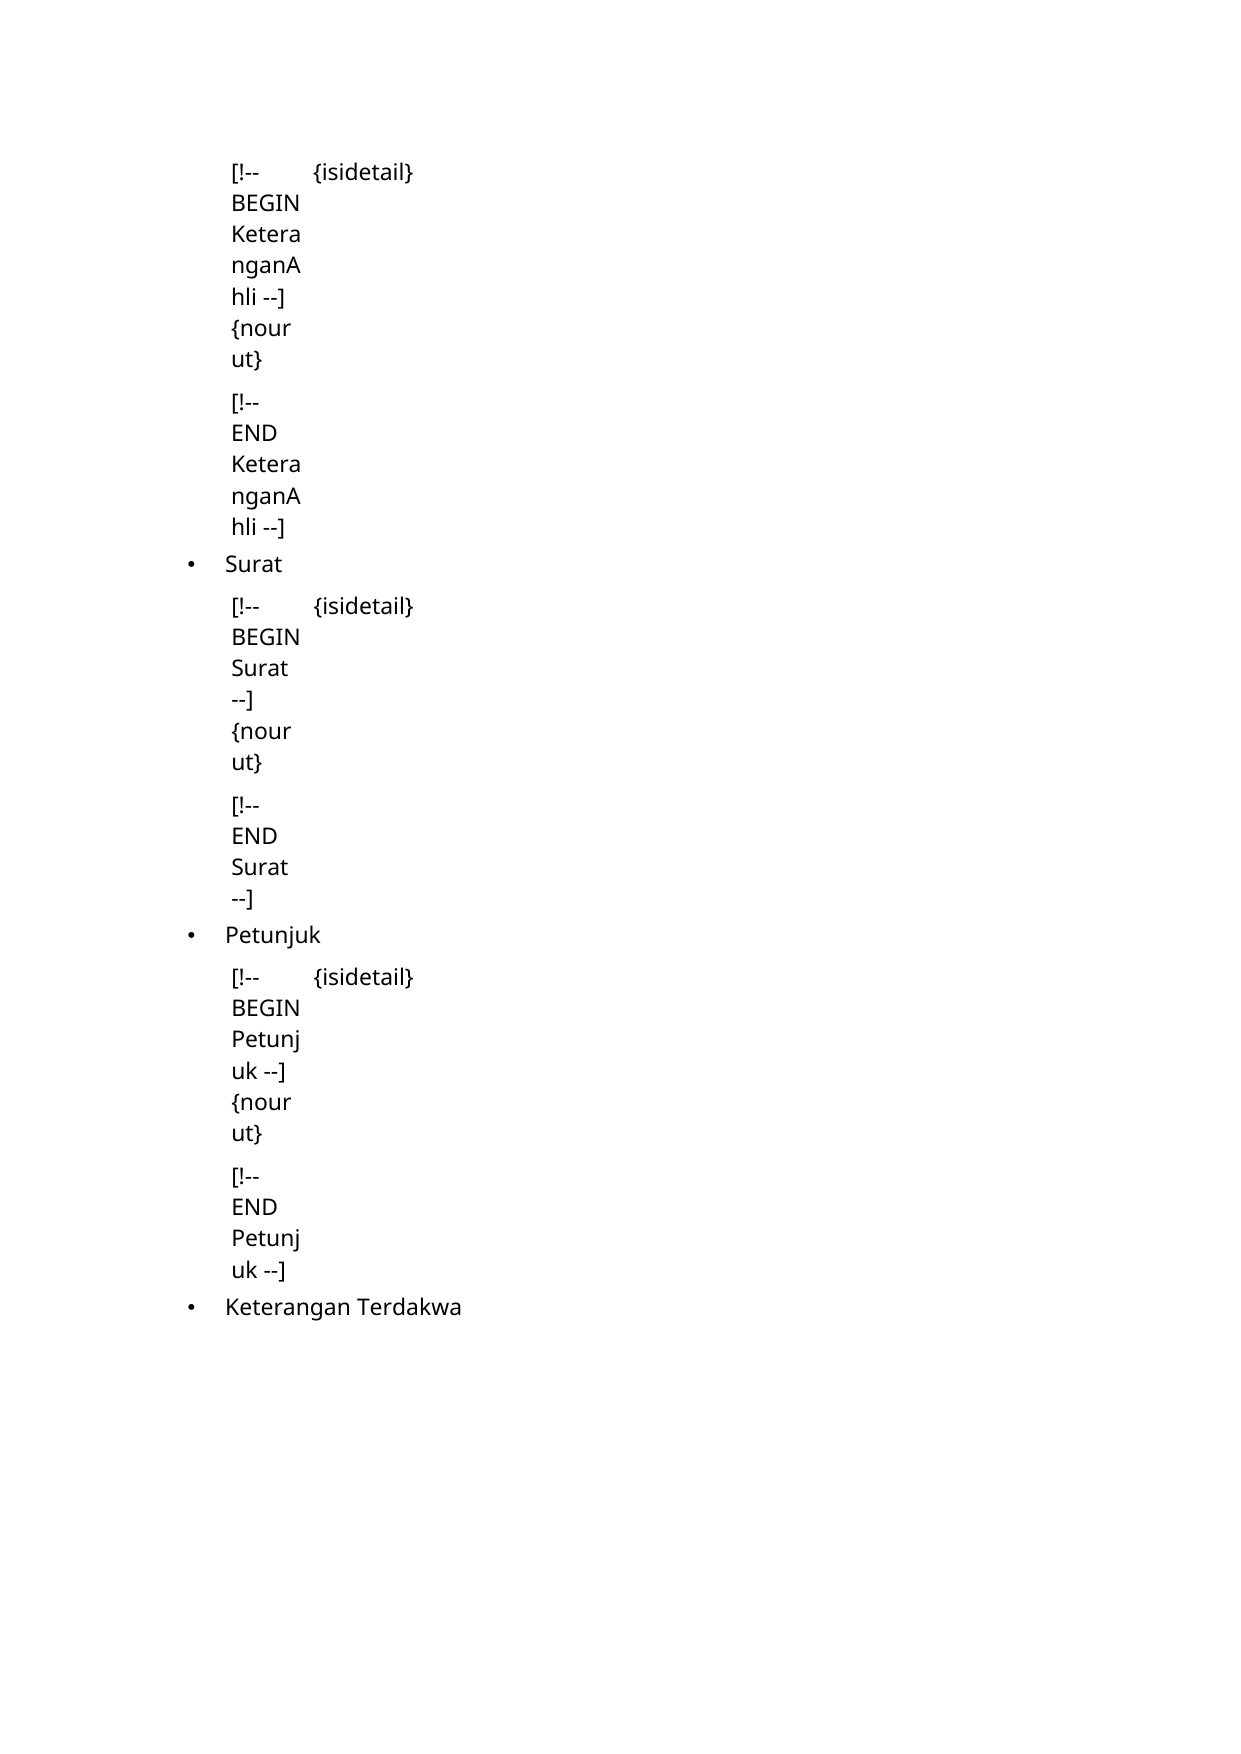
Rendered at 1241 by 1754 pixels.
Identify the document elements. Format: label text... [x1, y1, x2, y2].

table_header {isidetail} [308, 584, 1090, 783]
list Keterangan Terdakwa [187, 1291, 1090, 1322]
table_cell [!-- END Petunjuk --] [225, 1154, 307, 1291]
table_header [!-- BEGIN KeteranganAhli --]{nourut} [225, 150, 307, 380]
table_header [!-- BEGIN Surat --]{nourut} [225, 584, 307, 783]
table_cell [308, 783, 1090, 919]
table_cell [!-- END Surat --] [225, 783, 307, 919]
table_header [!-- BEGIN Petunjuk --]{nourut} [225, 955, 307, 1154]
table_cell [307, 380, 1090, 548]
table_cell [308, 1154, 1090, 1291]
table_header {isidetail} [307, 150, 1090, 380]
list Petunjuk [187, 919, 1090, 951]
list Surat [187, 548, 1090, 579]
table_header {isidetail} [308, 955, 1090, 1154]
table_cell [!-- END KeteranganAhli --] [225, 380, 307, 548]
